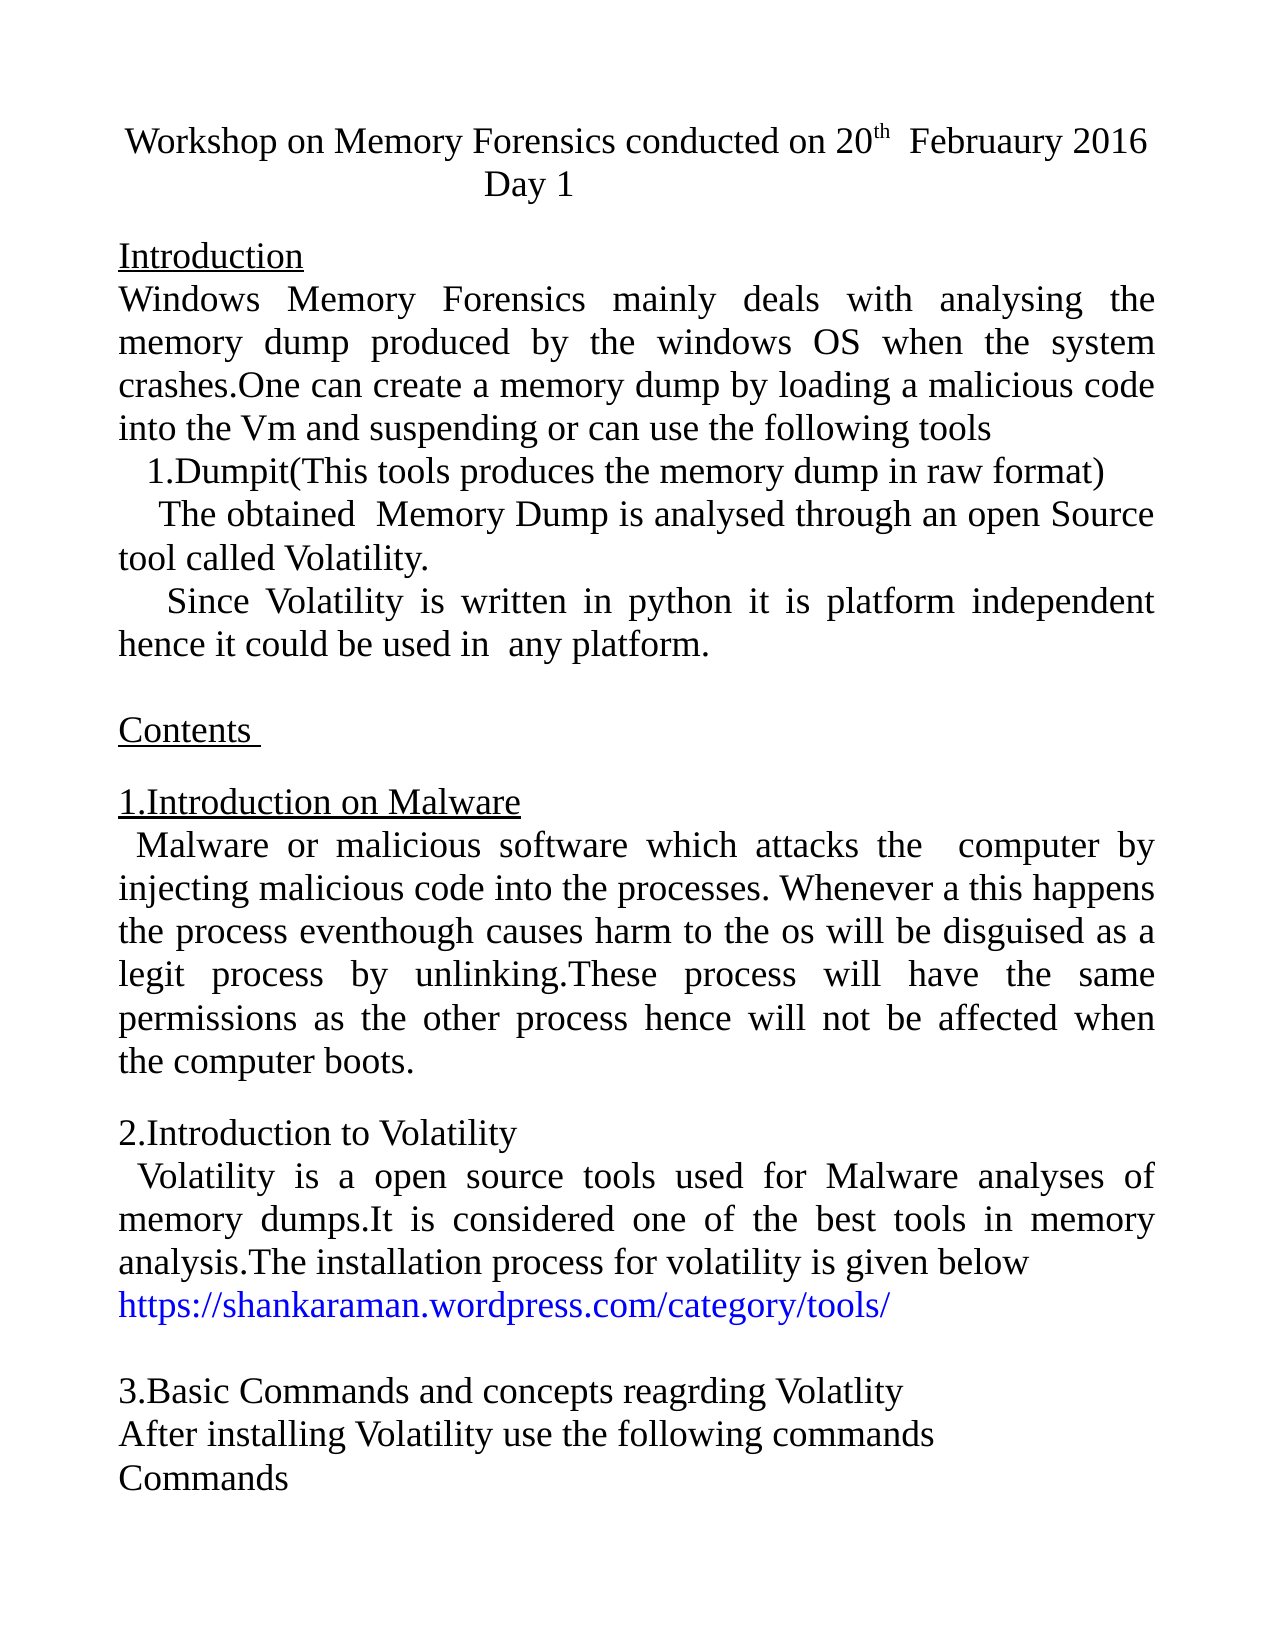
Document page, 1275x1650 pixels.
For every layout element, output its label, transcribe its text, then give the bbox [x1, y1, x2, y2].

text 1.Introduction on Malware [118, 779, 1157, 822]
text 2.Introduction to Volatility [118, 1110, 1157, 1153]
text The obtained Memory Dump is analysed through an open Source tool called Volatility. [118, 492, 1157, 578]
text Volatility is a open source tools used for Malware analyses of memory dumps.It is considered one of the best tools in memory analysis.The installation process for volatility is given below [118, 1153, 1157, 1282]
text https://shankaraman.wordpress.com/category/tools/ [118, 1282, 1157, 1326]
text Windows Memory Forensics mainly deals with analysing the memory dump produced by the windows OS when the system crashes.One can create a memory dump by loading a malicious code into the Vm and suspending or can use the following tools [118, 276, 1157, 449]
text Day 1 [118, 161, 1157, 204]
text Contents [118, 707, 1157, 751]
text Malware or malicious software which attacks the computer by injecting malicious code into the processes. Whenever a this happens the process eventhough causes harm to the os will be disguised as a legit process by unlinking.These process will have the same permissions as the other process hence will not be affected when the computer boots. [118, 822, 1157, 1081]
text Commands [118, 1455, 1157, 1498]
text After installing Volatility use the following commands [118, 1412, 1157, 1455]
text 3.Basic Commands and concepts reagrding Volatlity [118, 1369, 1157, 1412]
text Since Volatility is written in python it is platform independent hence it could be used in any platform. [118, 578, 1157, 664]
text Workshop on Memory Forensics conducted on 20th Februaury 2016 [118, 118, 1157, 161]
text 1.Dumpit(This tools produces the memory dump in raw format) [118, 449, 1157, 492]
text Introduction [118, 233, 1157, 276]
